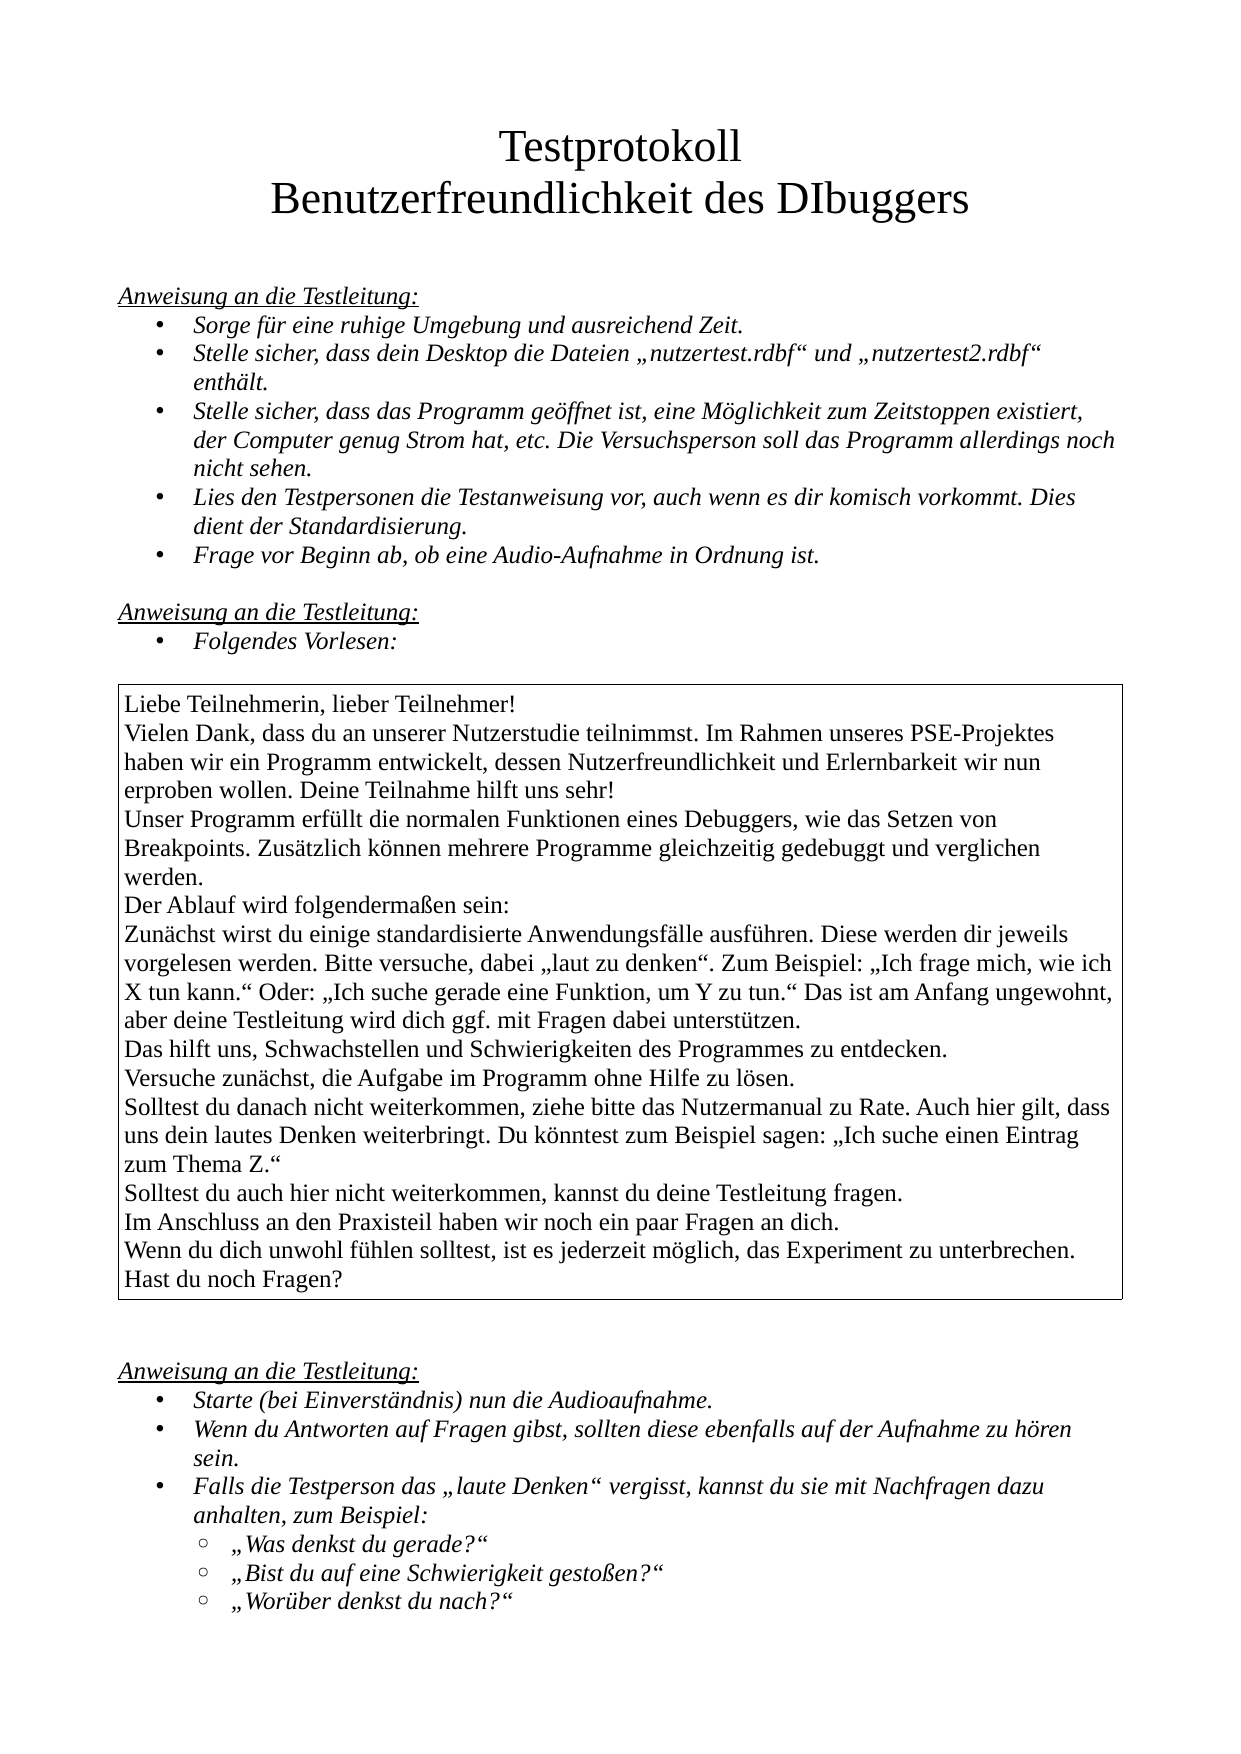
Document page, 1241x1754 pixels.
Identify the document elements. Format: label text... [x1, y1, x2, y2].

text Anweisung an die Testleitung: [118, 1356, 1122, 1385]
list Sorge für eine ruhige Umgebung und ausreichend Zeit. [156, 310, 1122, 338]
list „Was denkst du gerade?“ [193, 1529, 1122, 1558]
text Benutzerfreundlichkeit des DIbuggers [118, 171, 1122, 223]
list Folgendes Vorlesen: [156, 626, 1122, 655]
text Anweisung an die Testleitung: [118, 281, 1122, 310]
list Falls die Testperson das „laute Denken“ vergisst, kannst du sie mit Nachfragen dazu anhalten, zum Beispiel: [156, 1471, 1122, 1529]
list Starte (bei Einverständnis) nun die Audioaufnahme. [156, 1385, 1122, 1414]
text Testprotokoll [118, 118, 1122, 171]
list Wenn du Antworten auf Fragen gibst, sollten diese ebenfalls auf der Aufnahme zu hören sein. [156, 1414, 1122, 1471]
table_header Liebe Teilnehmerin, lieber Teilnehmer! Vielen Dank, dass du an unserer Nutzerstudie teilnimmst. Im Rahmen unseres PSE-Projektes haben wir ein Programm entwickelt, dessen Nutzerfreundlichkeit und Erlernbarkeit wir nun erproben wollen. Deine Teilnahme hilft uns sehr! Unser Programm erfüllt die normalen Funktionen eines Debuggers, wie das Setzen von Breakpoints. Zusätzlich können mehrere Programme gleichzeitig gedebuggt und verglichen werden. Der Ablauf wird folgendermaßen sein: Zunächst wirst du einige standardisierte Anwendungsfälle ausführen. Diese werden dir jeweils vorgelesen werden. Bitte versuche, dabei „laut zu denken“. Zum Beispiel: „Ich frage mich, wie ich X tun kann.“ Oder: „Ich suche gerade eine Funktion, um Y zu tun.“ Das ist am Anfang ungewohnt, aber deine Testleitung wird dich ggf. mit Fragen dabei unterstützen. Das hilft uns, Schwachstellen und Schwierigkeiten des Programmes zu entdecken. Versuche zunächst, die Aufgabe im Programm ohne Hilfe zu lösen. Solltest du danach nicht weiterkommen, ziehe bitte das Nutzermanual zu Rate. Auch hier gilt, dass uns dein lautes Denken weiterbringt. Du könntest zum Beispiel sagen: „Ich suche einen Eintrag zum Thema Z.“ Solltest du auch hier nicht weiterkommen, kannst du deine Testleitung fragen. Im Anschluss an den Praxisteil haben wir noch ein paar Fragen an dich. Wenn du dich unwohl fühlen solltest, ist es jederzeit möglich, das Experiment zu unterbrechen. Hast du noch Fragen? [119, 685, 1122, 1299]
list „Bist du auf eine Schwierigkeit gestoßen?“ [193, 1558, 1122, 1586]
text Anweisung an die Testleitung: [118, 597, 1122, 626]
list Frage vor Beginn ab, ob eine Audio-Aufnahme in Ordnung ist. [156, 540, 1122, 568]
list Stelle sicher, dass dein Desktop die Dateien „nutzertest.rdbf“ und „nutzertest2.rdbf“ enthält. [156, 338, 1122, 396]
list „Worüber denkst du nach?“ [193, 1586, 1122, 1615]
list Lies den Testpersonen die Testanweisung vor, auch wenn es dir komisch vorkommt. Dies dient der Standardisierung. [156, 482, 1122, 540]
list Stelle sicher, dass das Programm geöffnet ist, eine Möglichkeit zum Zeitstoppen existiert, der Computer genug Strom hat, etc. Die Versuchsperson soll das Programm allerdings noch nicht sehen. [156, 396, 1122, 482]
